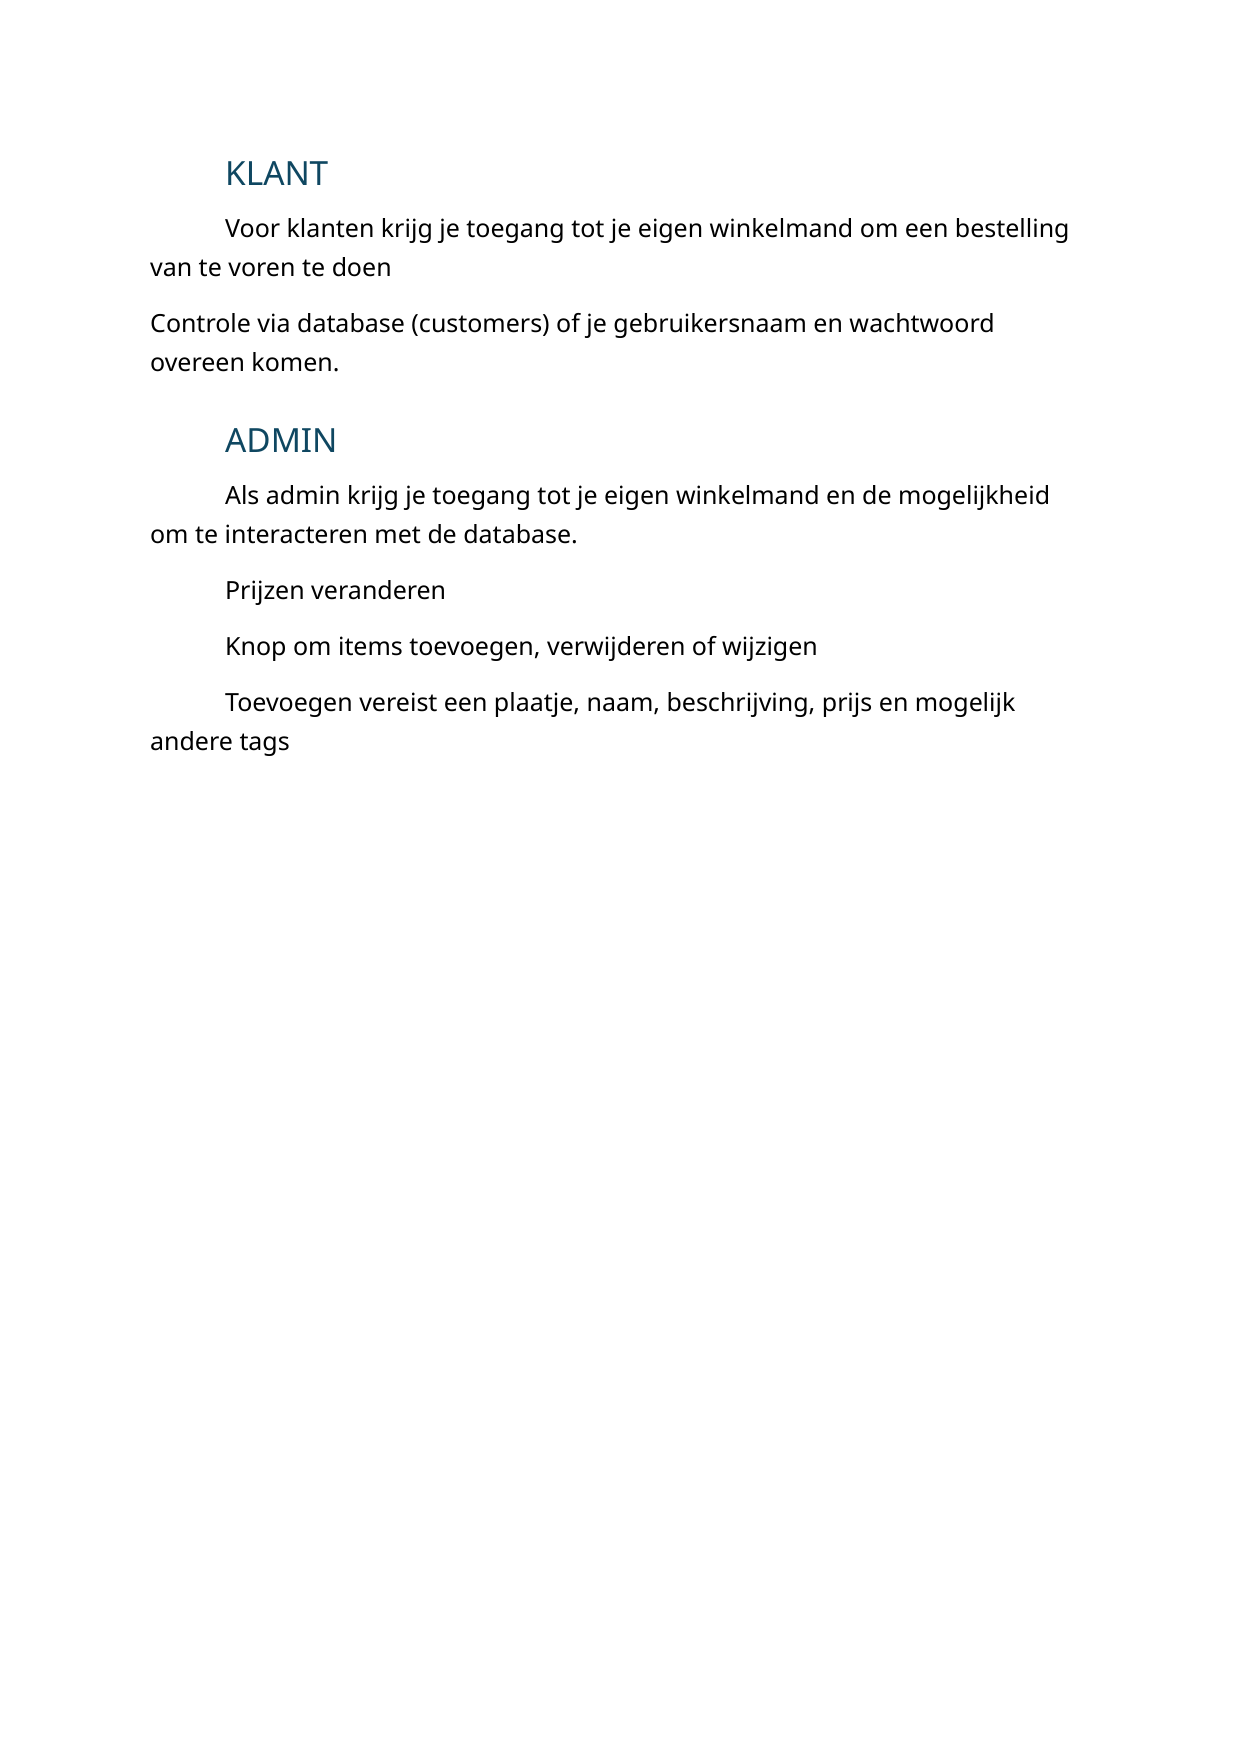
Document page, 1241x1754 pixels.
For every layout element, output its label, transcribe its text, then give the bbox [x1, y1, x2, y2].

text Knop om items toevoegen, verwijderen of wijzigen [150, 628, 1090, 663]
text Als admin krijg je toegang tot je eigen winkelmand en de mogelijkheid om te interacteren met de database. [150, 478, 1090, 551]
text Voor klanten krijg je toegang tot je eigen winkelmand om een bestelling van te voren te doen [150, 211, 1090, 284]
text Prijzen veranderen [150, 573, 1090, 607]
subtitle ADMIN [150, 417, 1090, 463]
subtitle KLANT [150, 150, 1090, 195]
text Toevoegen vereist een plaatje, naam, beschrijving, prijs en mogelijk andere tags [150, 684, 1090, 758]
text Controle via database (customers) of je gebruikersnaam en wachtwoord overeen komen. [150, 306, 1090, 379]
